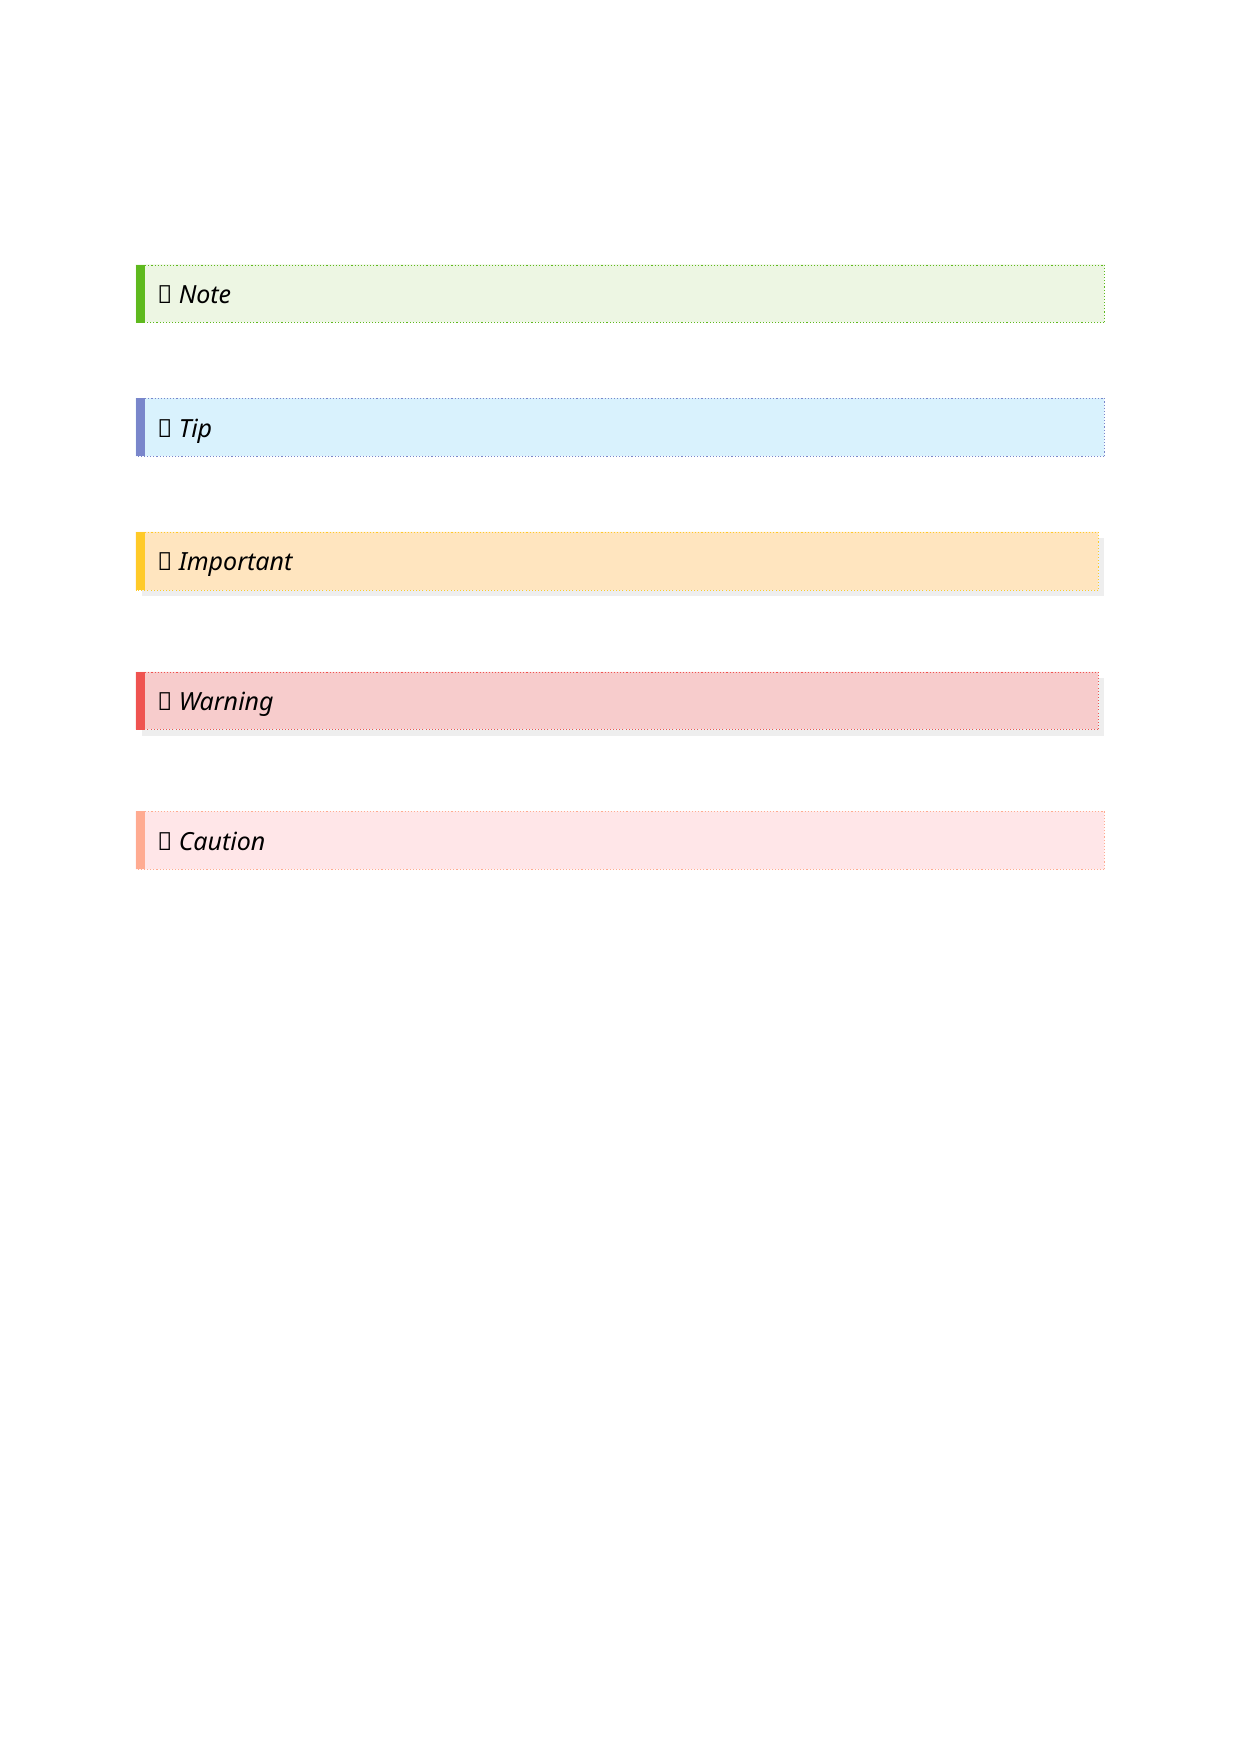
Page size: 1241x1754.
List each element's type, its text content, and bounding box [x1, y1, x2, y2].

text 🚧 Caution [145, 811, 1104, 869]
text 💡 Note [136, 264, 1104, 322]
text 🚨 Important [145, 532, 1098, 590]
text 🚦 Tip [145, 398, 1104, 456]
text 🧨 Warning [145, 672, 1098, 729]
